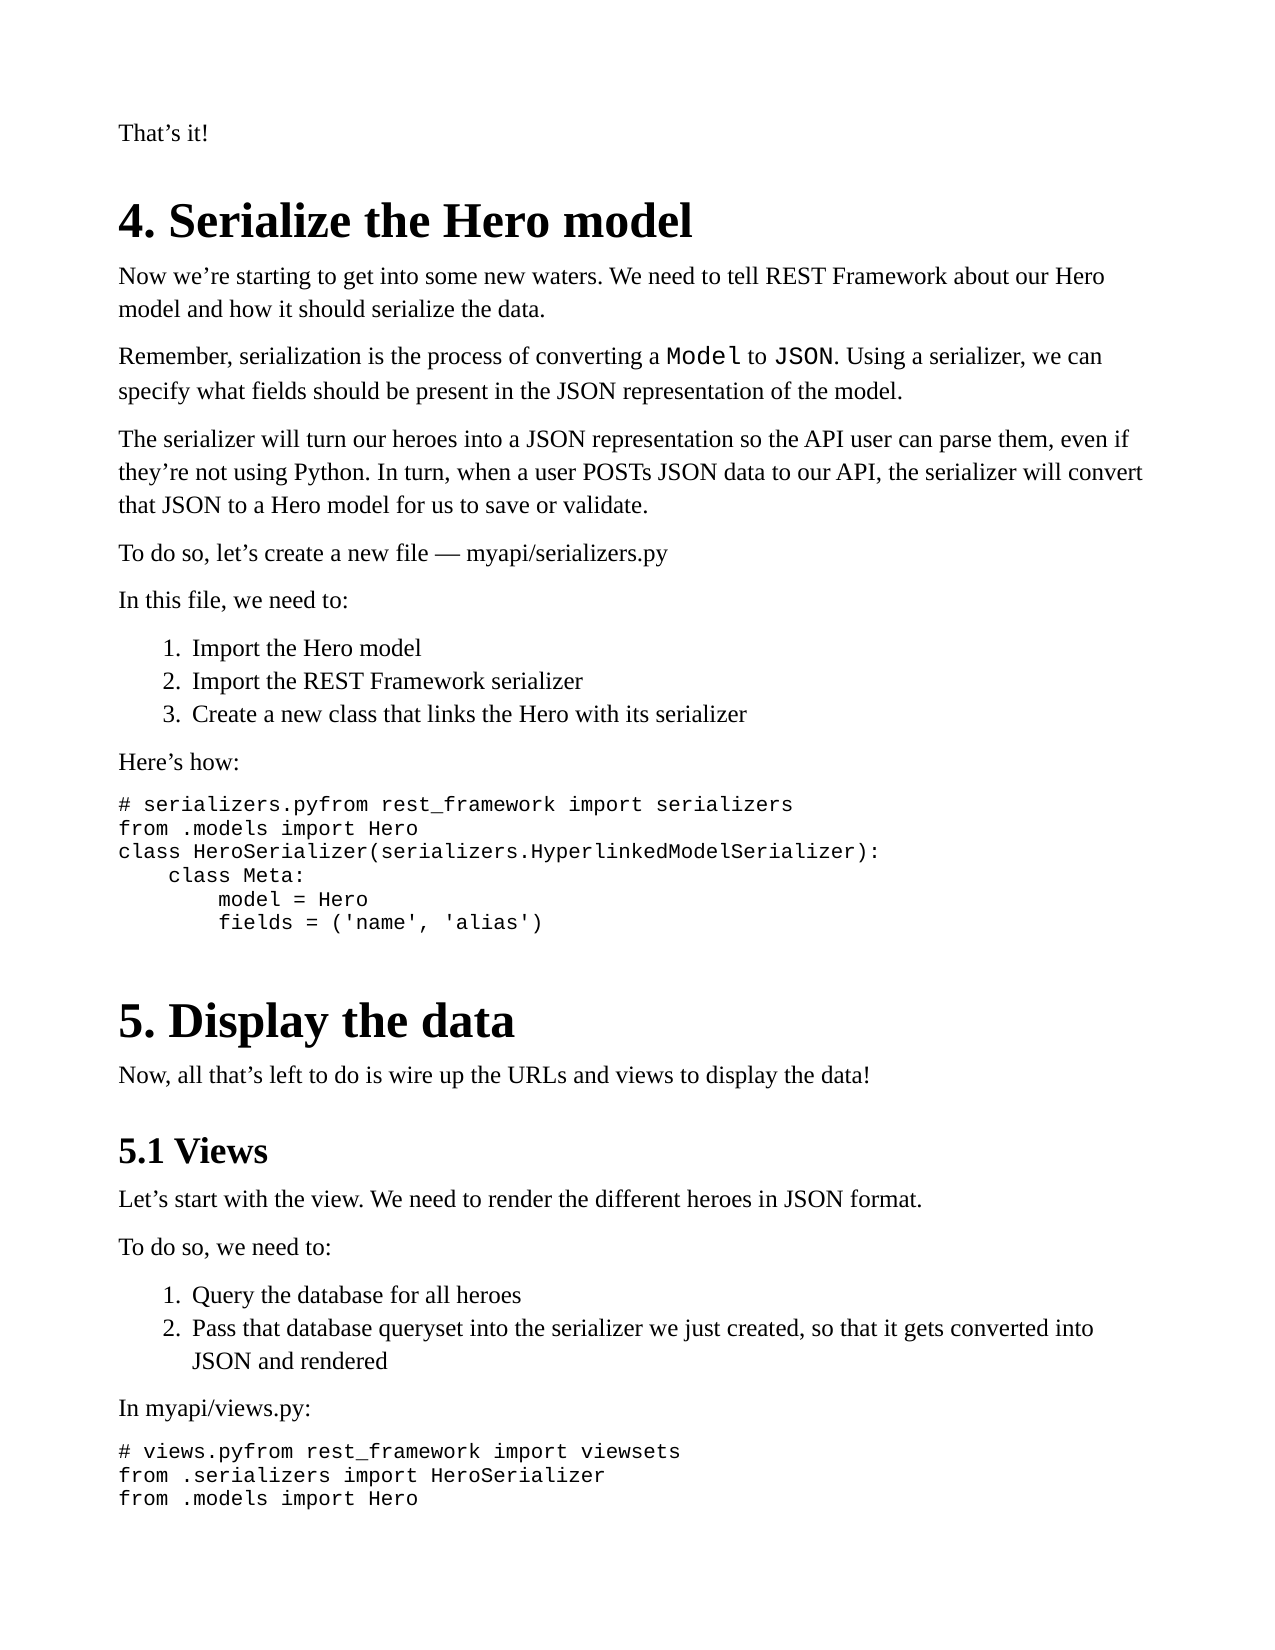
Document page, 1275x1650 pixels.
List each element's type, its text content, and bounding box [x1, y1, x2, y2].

subtitle 4. Serialize the Hero model [118, 191, 1157, 248]
text In myapi/views.py: [118, 1393, 1157, 1422]
text from .serializers import HeroSerializer [118, 1465, 1157, 1488]
text # views.pyfrom rest_framework import viewsets [118, 1441, 1157, 1465]
subtitle 5.1 Views [118, 1129, 1157, 1172]
text Now we’re starting to get into some new waters. We need to tell REST Framework about our Hero model and how it should serialize the data. [118, 261, 1157, 322]
text The serializer will turn our heroes into a JSON representation so the API user can parse them, even if they’re not using Python. In turn, when a user POSTs JSON data to our API, the serializer will convert that JSON to a Hero model for us to save or validate. [118, 424, 1157, 519]
text To do so, we need to: [118, 1232, 1157, 1261]
text from .models import Hero [118, 818, 1157, 841]
text To do so, let’s create a new file — myapi/serializers.py [118, 538, 1157, 566]
text In this file, we need to: [118, 585, 1157, 614]
text model = Hero [118, 889, 1157, 912]
text Let’s start with the view. We need to render the different heroes in JSON format. [118, 1184, 1157, 1213]
subtitle 5. Display the data [118, 991, 1157, 1048]
text class Meta: [118, 865, 1157, 889]
text Remember, serialization is the process of converting a Model to JSON. Using a serializer, we can specify what fields should be present in the JSON representation of the model. [118, 341, 1157, 405]
text That’s it! [118, 118, 1157, 147]
text Here’s how: [118, 747, 1157, 775]
list Pass that database queryset into the serializer we just created, so that it gets converted into JSON and rendered [162, 1313, 1157, 1374]
text fields = ('name', 'alias') [118, 912, 1157, 936]
text Now, all that’s left to do is wire up the URLs and views to display the data! [118, 1061, 1157, 1089]
list Import the Hero model [162, 633, 1157, 662]
text # serializers.pyfrom rest_framework import serializers [118, 794, 1157, 818]
list Query the database for all heroes [162, 1280, 1157, 1308]
text from .models import Hero [118, 1488, 1157, 1512]
list Create a new class that links the Hero with its serializer [162, 699, 1157, 728]
text class HeroSerializer(serializers.HyperlinkedModelSerializer): [118, 841, 1157, 865]
list Import the REST Framework serializer [162, 666, 1157, 695]
